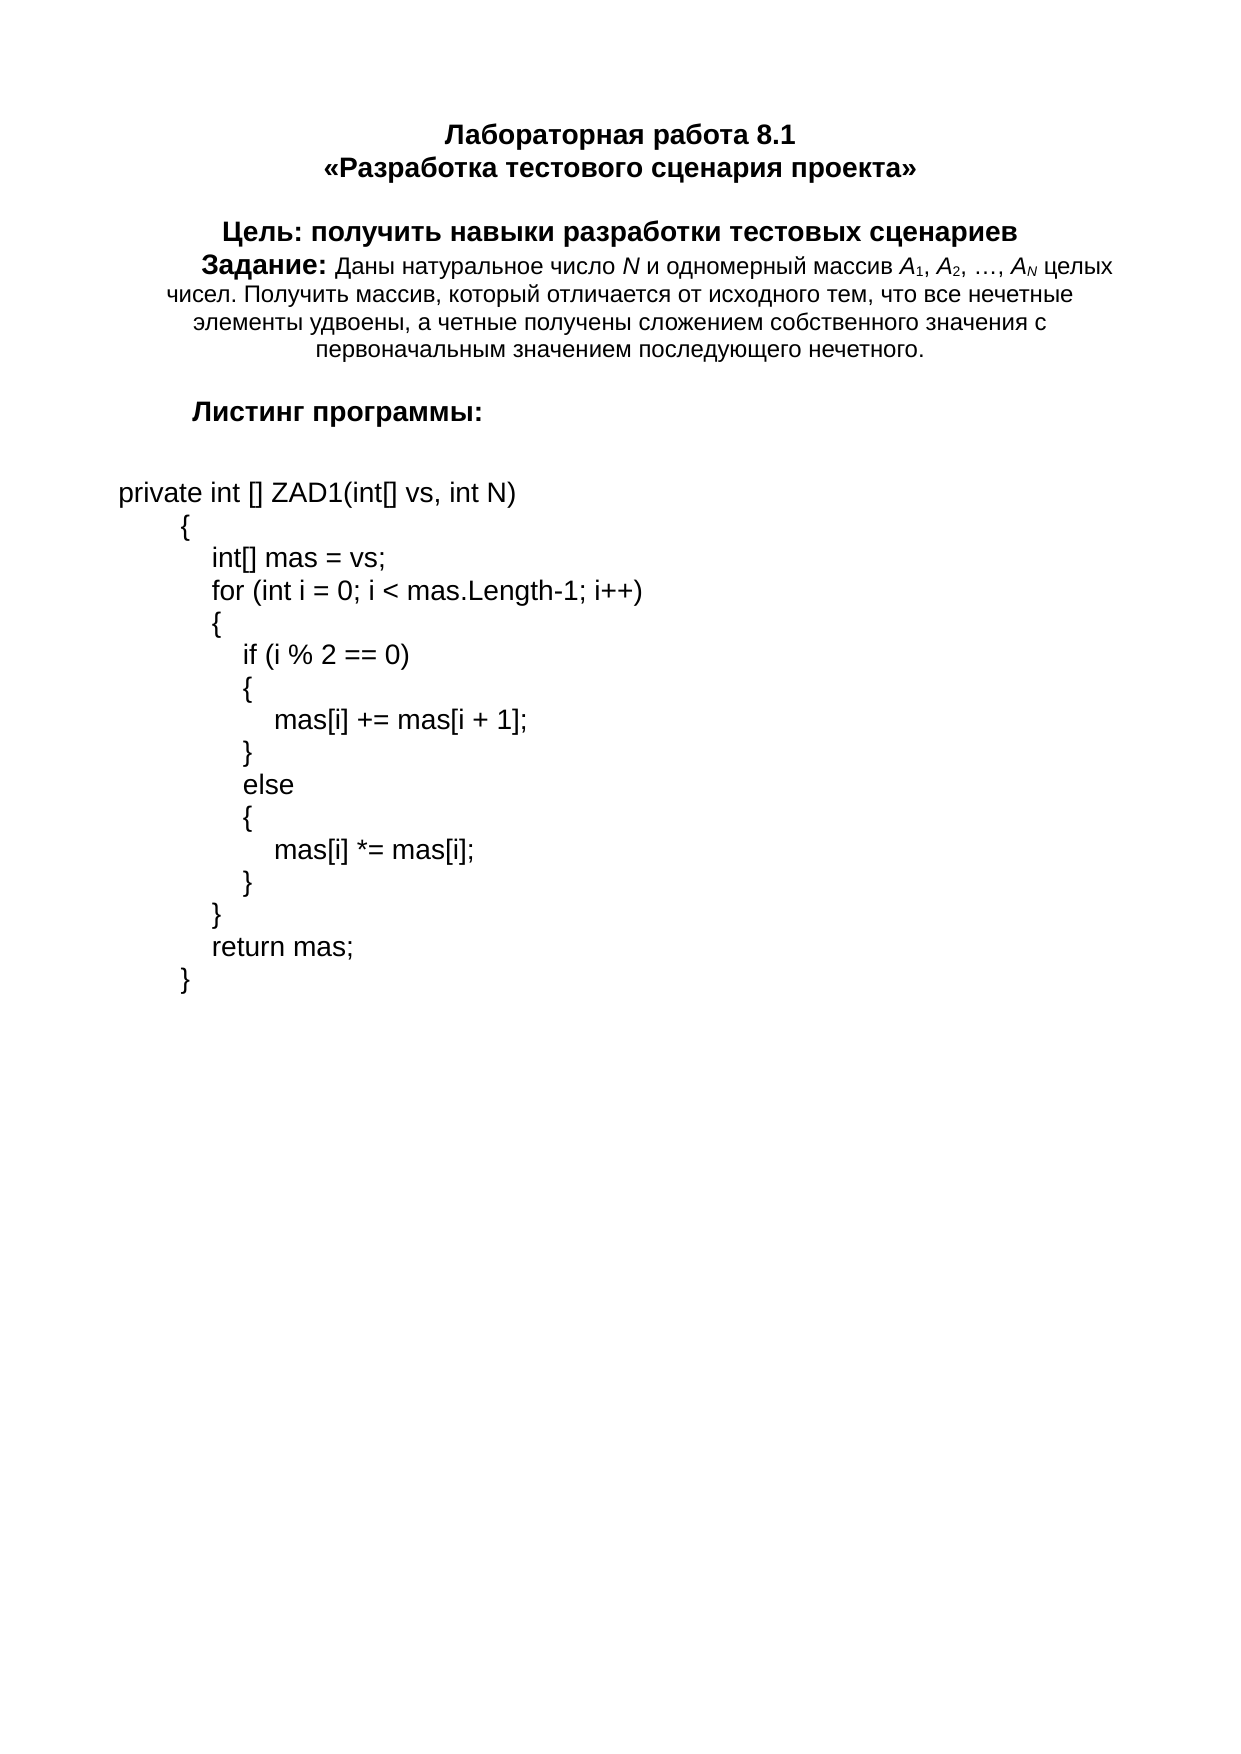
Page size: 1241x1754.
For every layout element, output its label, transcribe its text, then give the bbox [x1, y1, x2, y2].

text } [118, 897, 1122, 930]
text { [118, 671, 1122, 703]
text { [118, 509, 1122, 541]
text Задание: Даны натуральное число N и одномерный массив A1, A2, …, AN целых чисел. Получить массив, который отличается от исходного тем, что все нечетные элементы удвоены, а четные получены сложением собственного значения с первоначальным значением последующего нечетного. [118, 248, 1122, 363]
text for (int i = 0; i < mas.Length-1; i++) [118, 573, 1122, 606]
text { [118, 606, 1122, 638]
text else [118, 768, 1122, 800]
text Листинг программы: [118, 395, 1122, 428]
text mas[i] += mas[i + 1]; [118, 703, 1122, 735]
text int[] mas = vs; [118, 541, 1122, 573]
text } [118, 865, 1122, 897]
text mas[i] *= mas[i]; [118, 833, 1122, 865]
text } [118, 962, 1122, 994]
text return mas; [118, 930, 1122, 962]
text Цель: получить навыки разработки тестовых сценариев [118, 215, 1122, 248]
text { [118, 800, 1122, 833]
text if (i % 2 == 0) [118, 638, 1122, 671]
text } [118, 735, 1122, 768]
text «Разработка тестового сценария проекта» [118, 151, 1122, 183]
text private int [] ZAD1(int[] vs, int N) [118, 476, 1122, 509]
text Лабораторная работа 8.1 [118, 118, 1122, 151]
